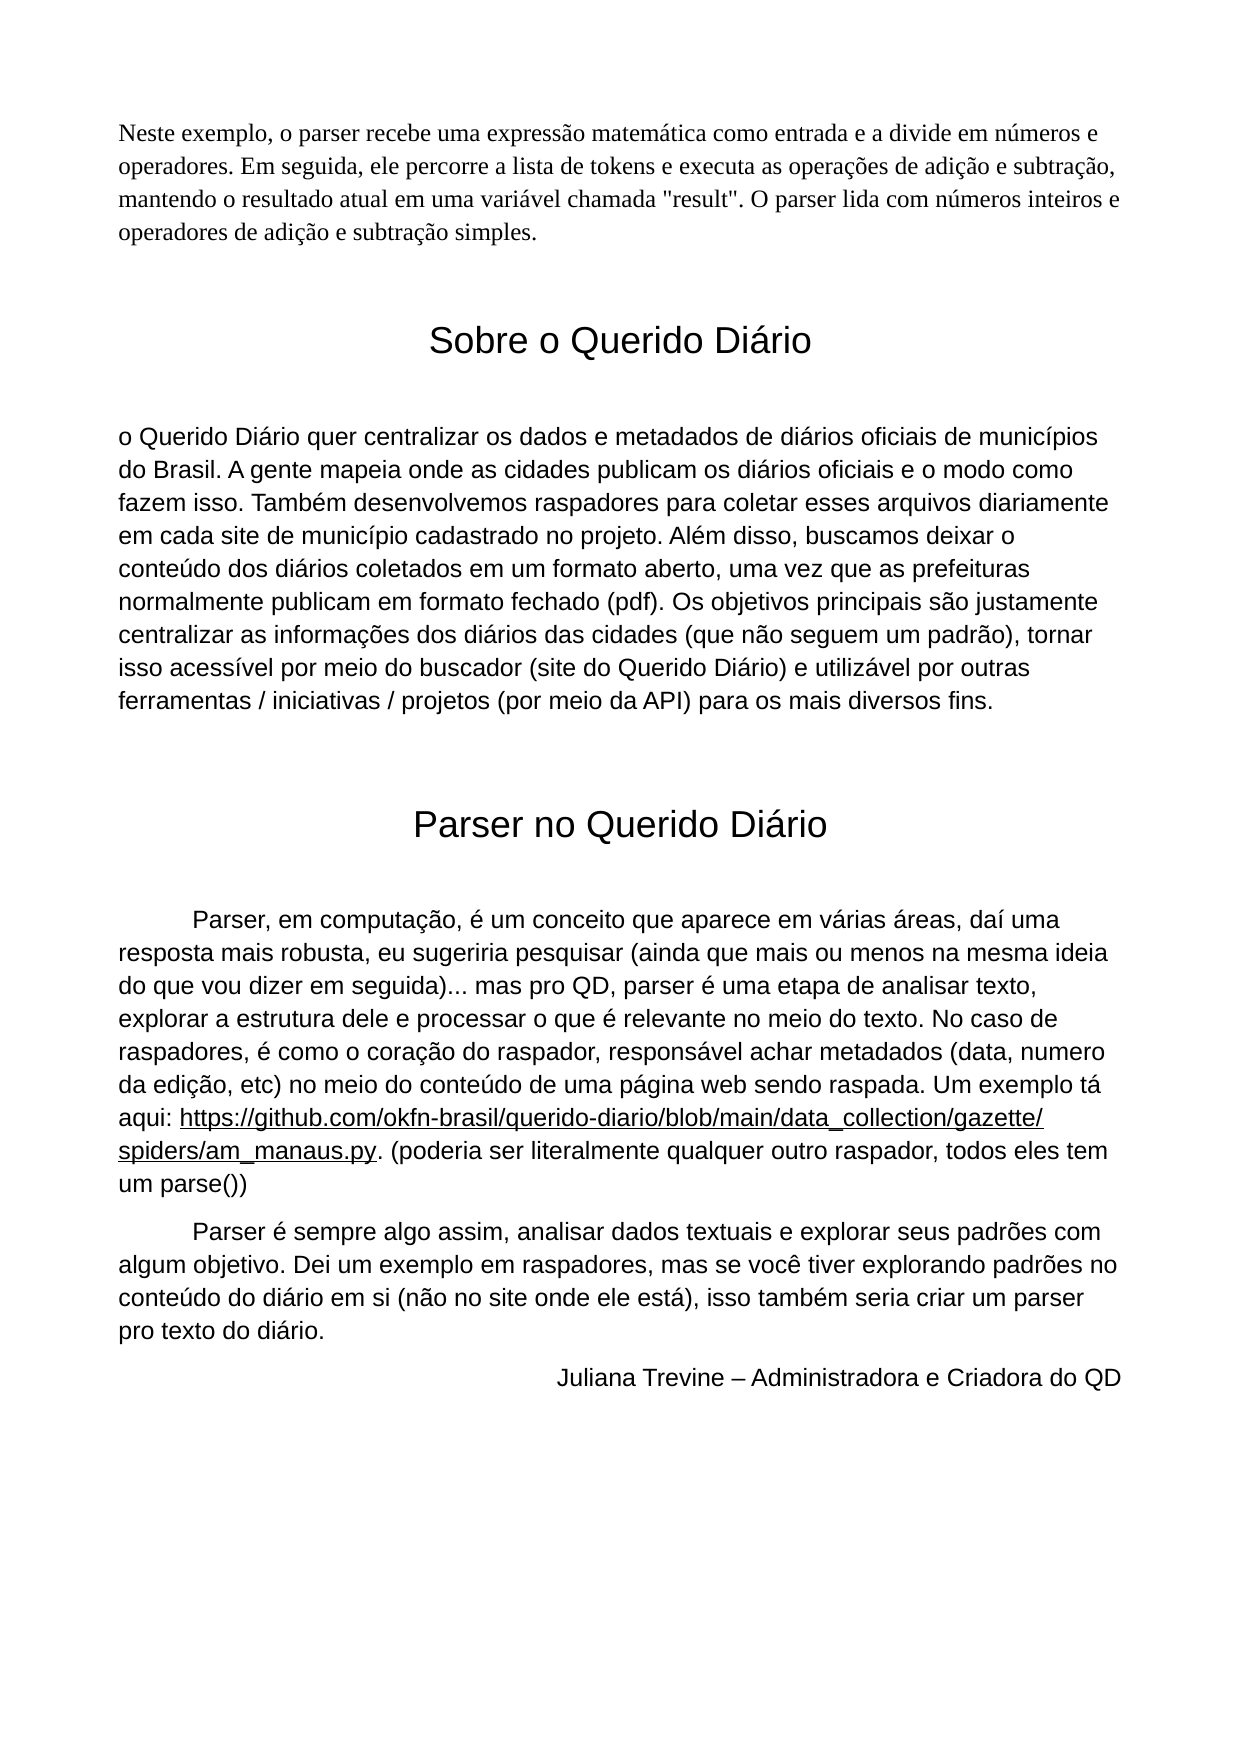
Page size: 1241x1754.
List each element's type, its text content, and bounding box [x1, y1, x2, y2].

text Neste exemplo, o parser recebe uma expressão matemática como entrada e a divide em números e operadores. Em seguida, ele percorre a lista de tokens e executa as operações de adição e subtração, mantendo o resultado atual em uma variável chamada "result". O parser lida com números inteiros e operadores de adição e subtração simples. [118, 118, 1122, 246]
subtitle Parser no Querido Diário [118, 802, 1122, 845]
text Juliana Trevine – Administradora e Criadora do QD [118, 1363, 1122, 1392]
text Parser é sempre algo assim, analisar dados textuais e explorar seus padrões com algum objetivo. Dei um exemplo em raspadores, mas se você tiver explorando padrões no conteúdo do diário em si (não no site onde ele está), isso também seria criar um parser pro texto do diário. [118, 1217, 1122, 1344]
text Parser, em computação, é um conceito que aparece em várias áreas, daí uma resposta mais robusta, eu sugeriria pesquisar (ainda que mais ou menos na mesma ideia do que vou dizer em seguida)... mas pro QD, parser é uma etapa de analisar texto, explorar a estrutura dele e processar o que é relevante no meio do texto. No caso de raspadores, é como o coração do raspador, responsável achar metadados (data, numero da edição, etc) no meio do conteúdo de uma página web sendo raspada. Um exemplo tá aqui: https://github.com/okfn-brasil/querido-diario/blob/main/data_collection/gazette/spiders/am_manaus.py. (poderia ser literalmente qualquer outro raspador, todos eles tem um parse()) [118, 905, 1122, 1198]
subtitle Sobre o Querido Diário [118, 319, 1122, 362]
text o Querido Diário quer centralizar os dados e metadados de diários oficiais de municípios do Brasil. A gente mapeia onde as cidades publicam os diários oficiais e o modo como fazem isso. Também desenvolvemos raspadores para coletar esses arquivos diariamente em cada site de município cadastrado no projeto. Além disso, buscamos deixar o conteúdo dos diários coletados em um formato aberto, uma vez que as prefeituras normalmente publicam em formato fechado (pdf). Os objetivos principais são justamente centralizar as informações dos diários das cidades (que não seguem um padrão), tornar isso acessível por meio do buscador (site do Querido Diário) e utilizável por outras ferramentas / iniciativas / projetos (por meio da API) para os mais diversos fins. [118, 422, 1122, 715]
